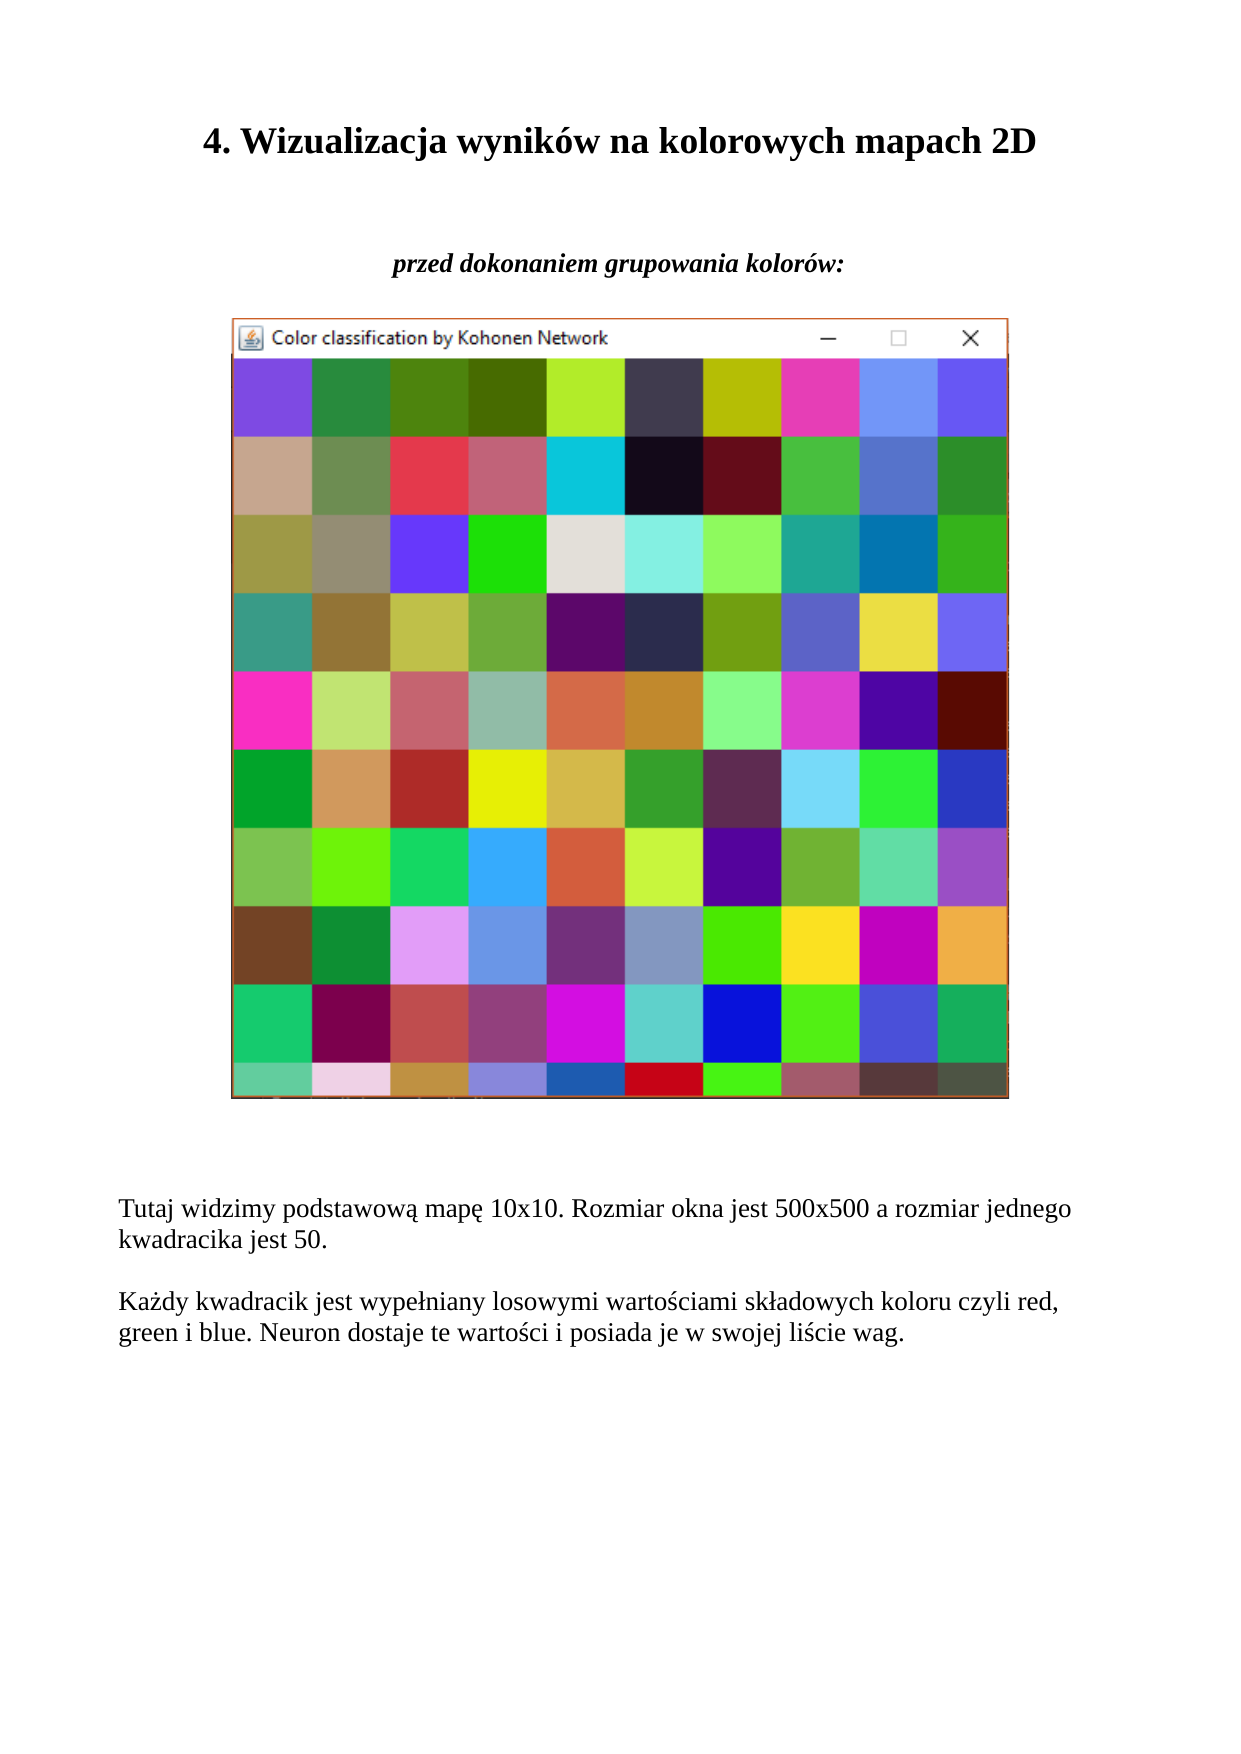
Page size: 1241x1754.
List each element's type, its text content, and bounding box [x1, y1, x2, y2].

picture [231, 318, 1010, 1099]
text przed dokonaniem grupowania kolorów: [118, 247, 1122, 279]
text Tutaj widzimy podstawową mapę 10x10. Rozmiar okna jest 500x500 a rozmiar jednego kwadracika jest 50. [118, 1192, 1122, 1254]
text Każdy kwadracik jest wypełniany losowymi wartościami składowych koloru czyli red, green i blue. Neuron dostaje te wartości i posiada je w swojej liście wag. [118, 1285, 1122, 1348]
text 4. Wizualizacja wyników na kolorowych mapach 2D [118, 118, 1122, 161]
